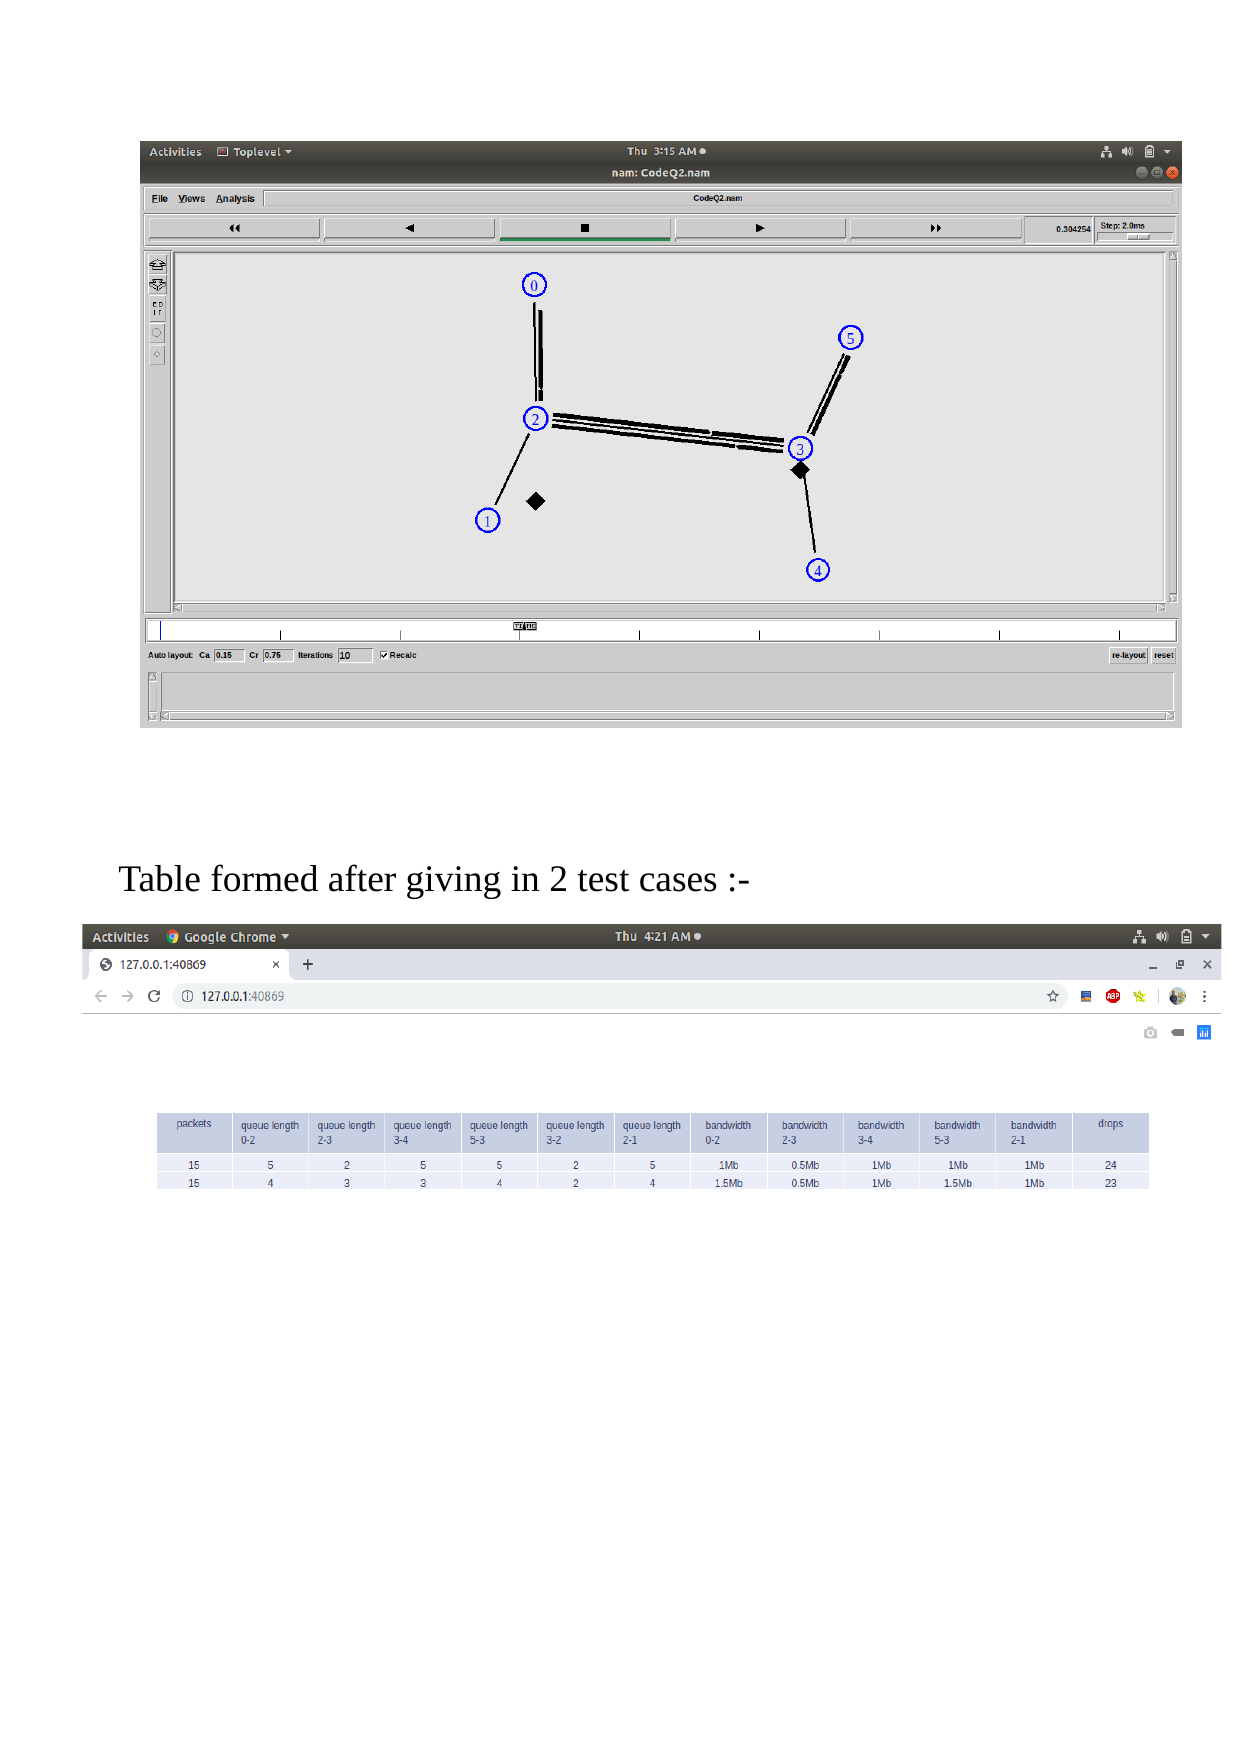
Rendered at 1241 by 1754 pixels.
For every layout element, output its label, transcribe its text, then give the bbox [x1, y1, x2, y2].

text Table formed after giving in 2 test cases :- [118, 857, 1122, 900]
picture [140, 141, 1182, 728]
picture [82, 924, 1222, 1620]
